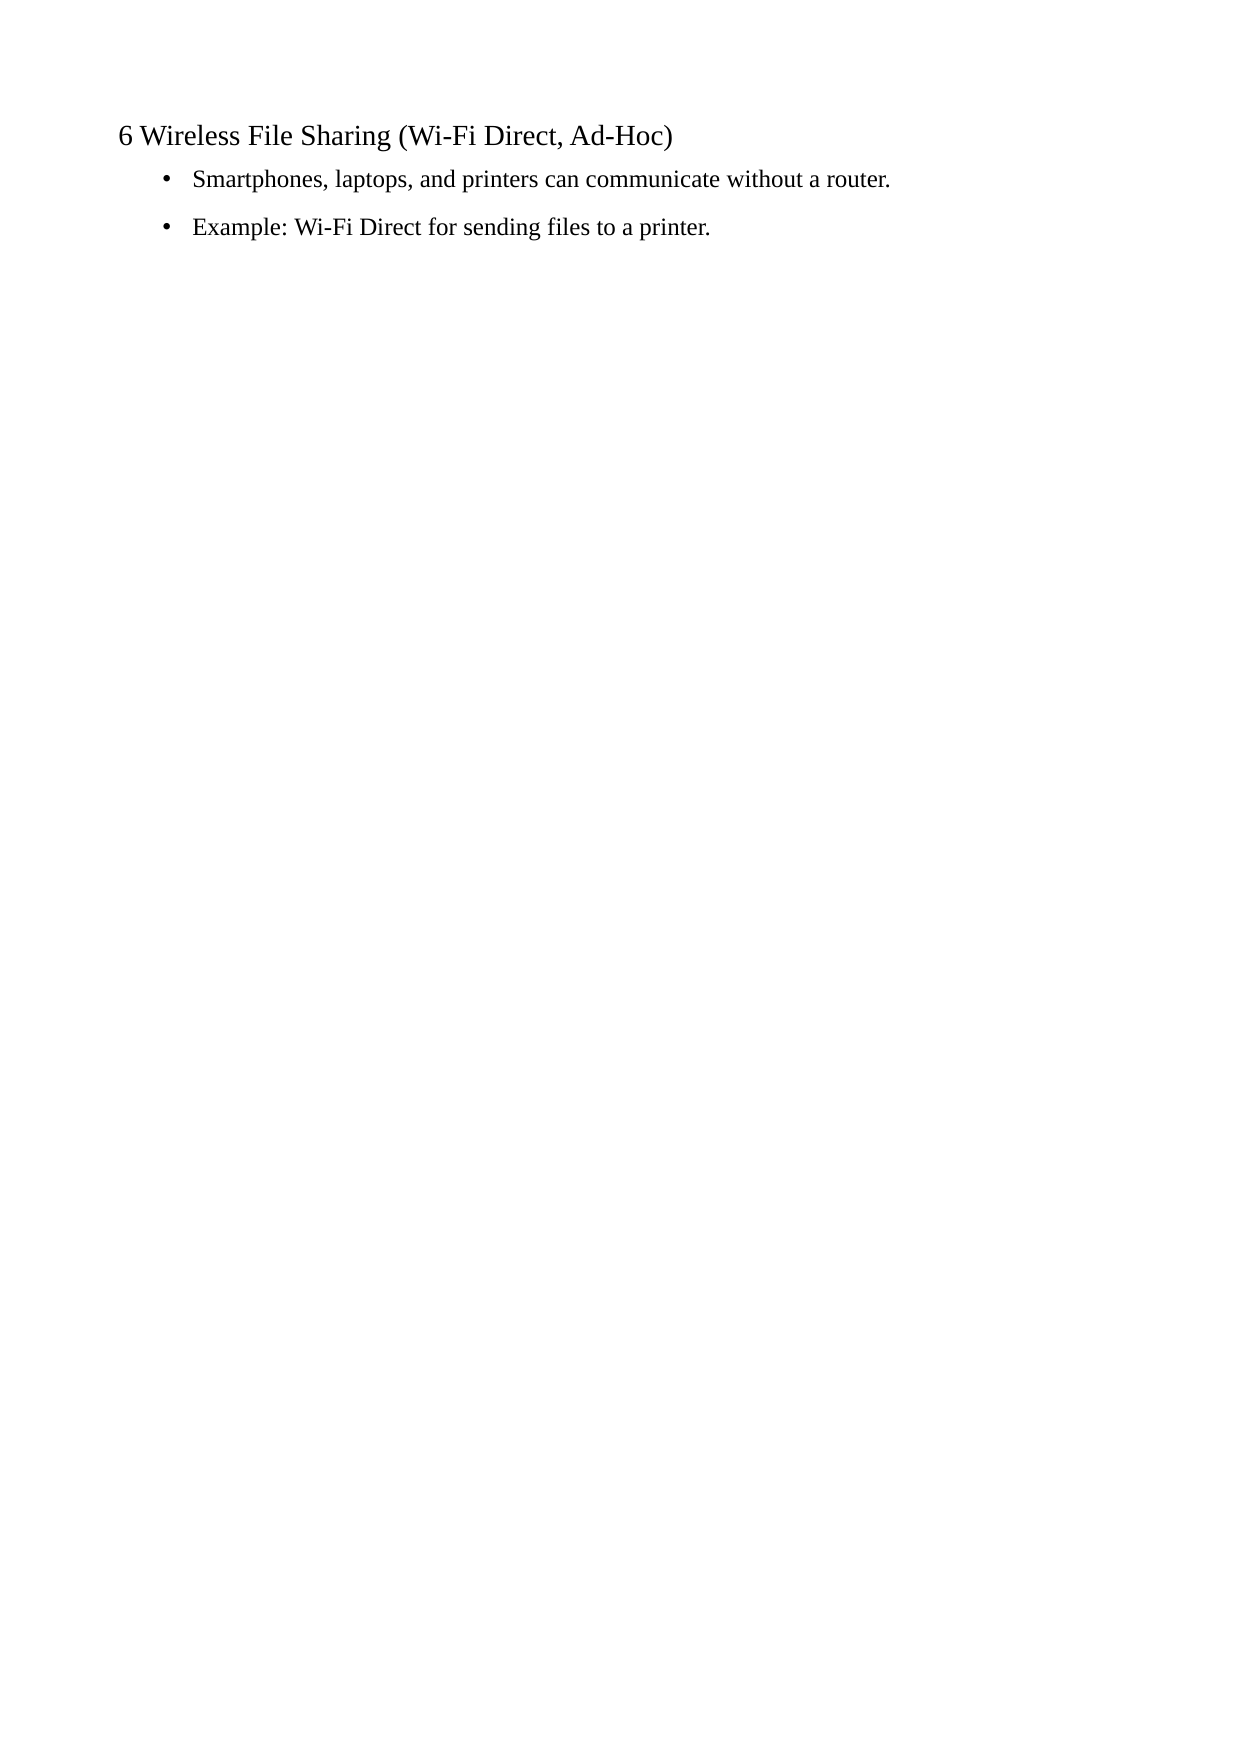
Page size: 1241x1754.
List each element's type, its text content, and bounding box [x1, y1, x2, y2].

list Example: Wi-Fi Direct for sending files to a printer. [162, 212, 1122, 241]
subtitle 6️ Wireless File Sharing (Wi-Fi Direct, Ad-Hoc) [118, 118, 1122, 152]
list Smartphones, laptops, and printers can communicate without a router. [162, 164, 1122, 193]
